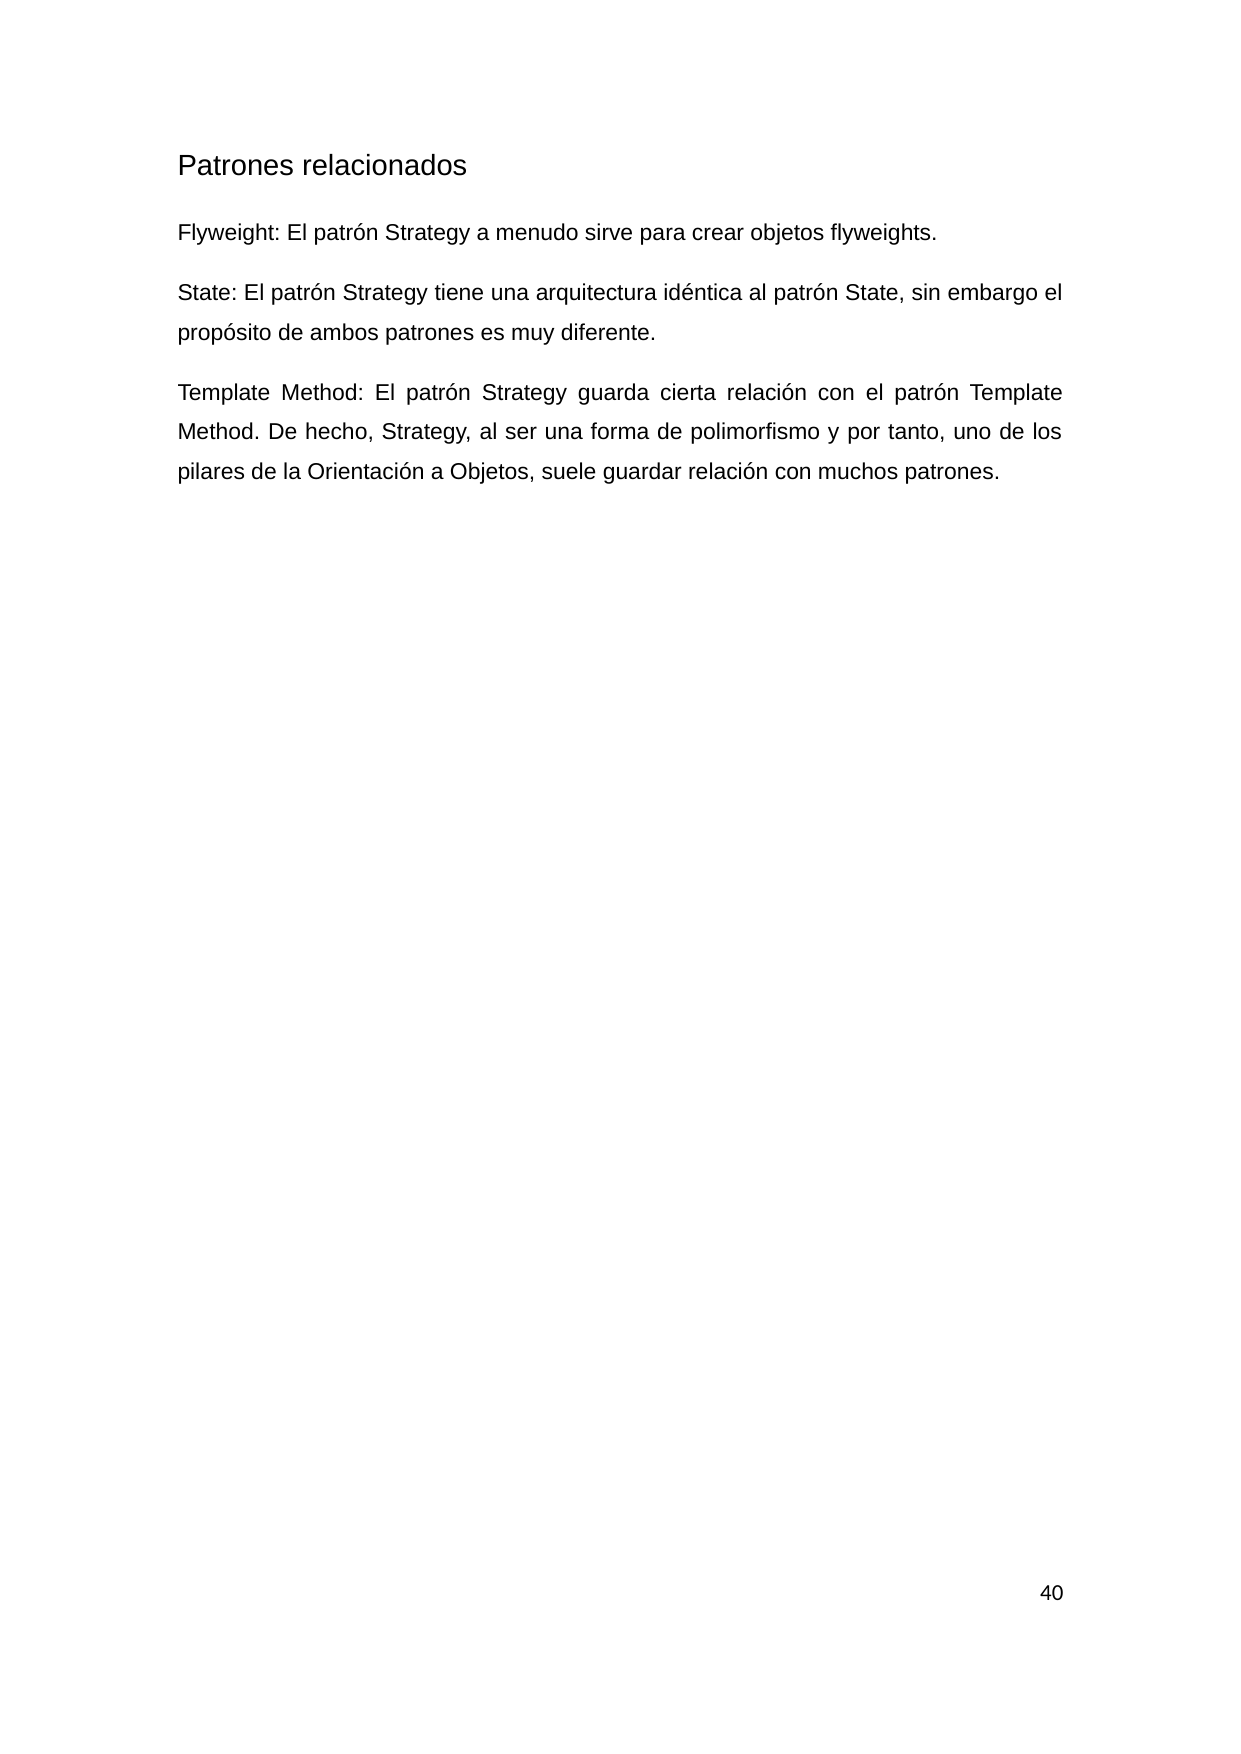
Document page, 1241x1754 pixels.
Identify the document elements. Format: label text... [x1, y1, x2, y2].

text Flyweight: El patrón Strategy a menudo sirve para crear objetos flyweights. [177, 219, 1063, 245]
text Template Method: El patrón Strategy guarda cierta relación con el patrón Template Method. De hecho, Strategy, al ser una forma de polimorfismo y por tanto, uno de los pilares de la Orientación a Objetos, suele guardar relación con muchos patrones. [177, 379, 1063, 484]
text State: El patrón Strategy tiene una arquitectura idéntica al patrón State, sin embargo el propósito de ambos patrones es muy diferente. [177, 279, 1063, 345]
text Patrones relacionados [177, 148, 1063, 181]
